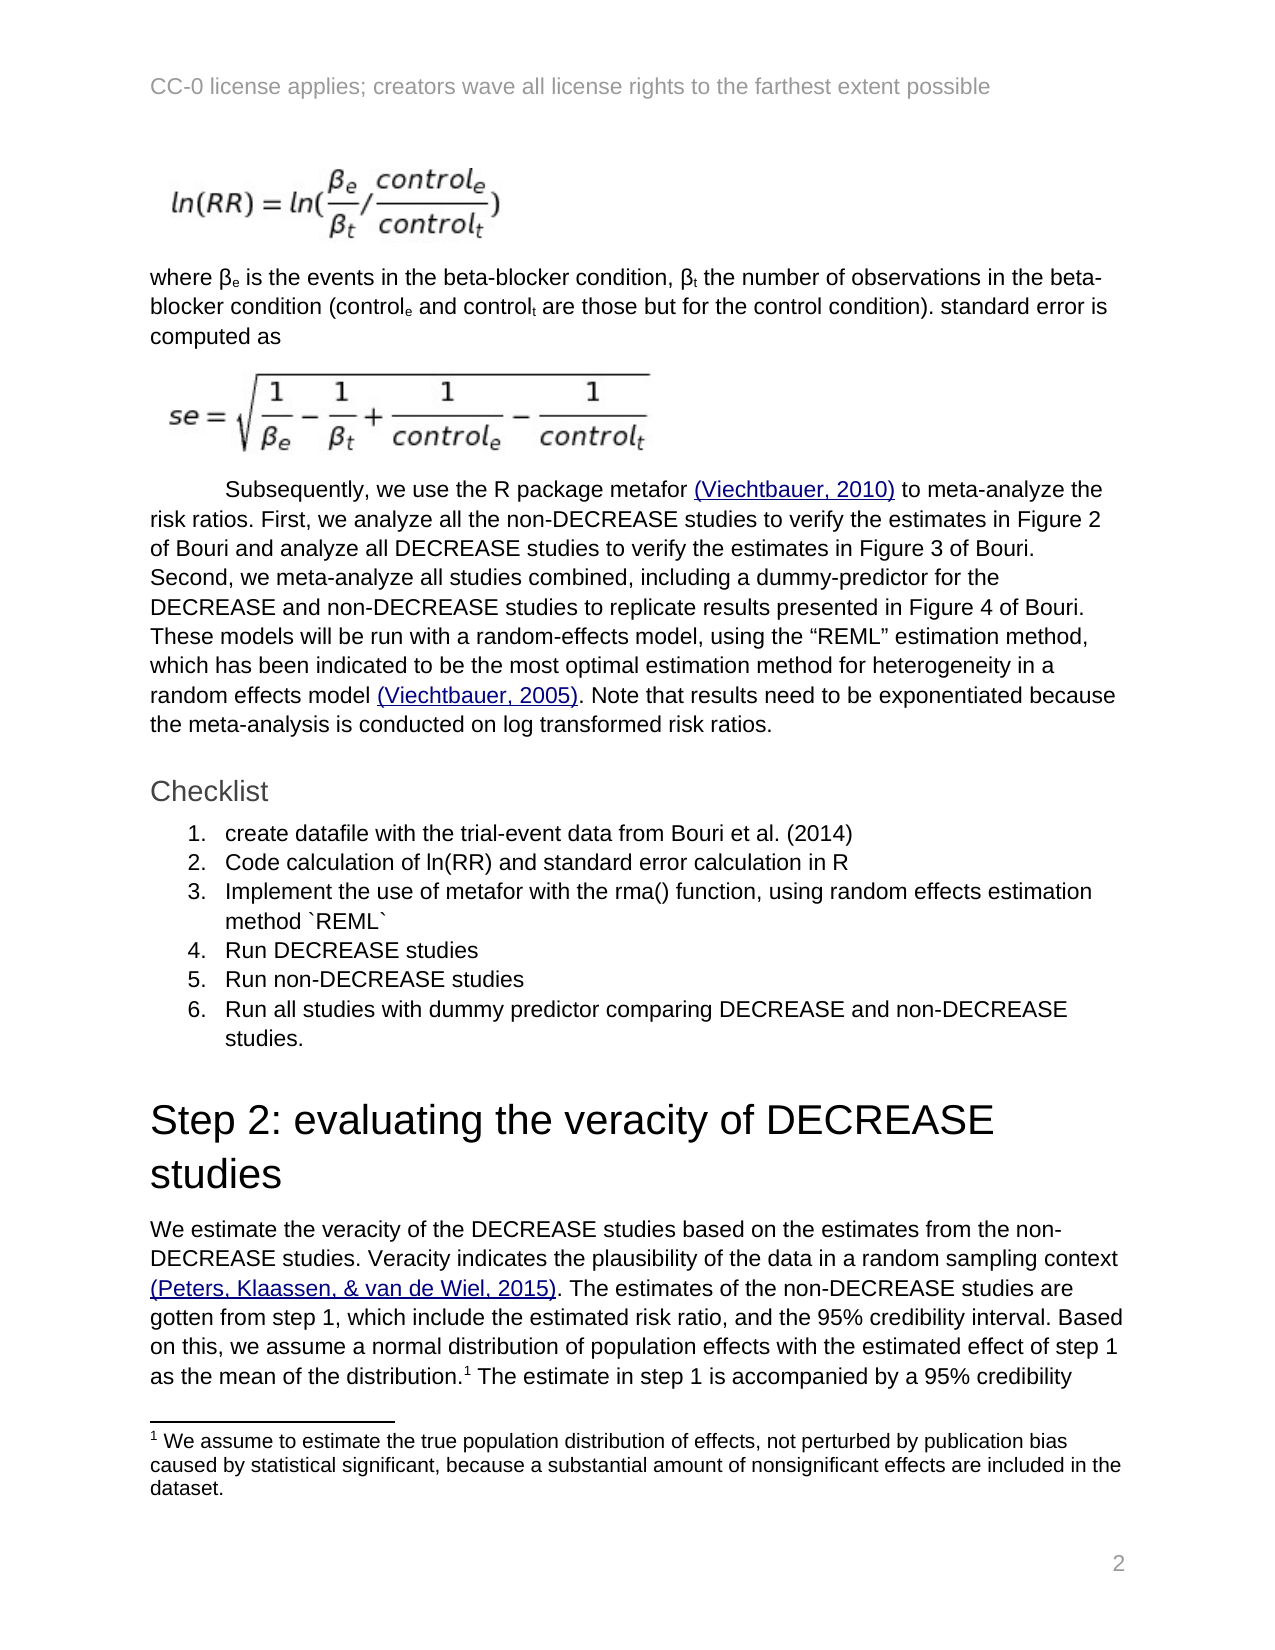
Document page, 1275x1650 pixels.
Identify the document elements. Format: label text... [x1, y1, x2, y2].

picture [168, 371, 654, 455]
list Run non-DECREASE studies [187, 967, 1125, 993]
list Run all studies with dummy predictor comparing DECREASE and non-DECREASE studies. [187, 997, 1125, 1052]
text where βe is the events in the beta-blocker condition, βt the number of observations in the beta-blocker condition (controle and controlt are those but for the control condition). standard error is computed as [150, 265, 1125, 349]
list create datafile with the trial-event data from Bouri et al. (2014) [187, 820, 1125, 846]
text We assume to estimate the true population distribution of effects, not perturbed by publication bias caused by statistical significant, because a substantial amount of nonsignificant effects are included in the dataset. [150, 1428, 1125, 1500]
text Subsequently, we use the R package metafor (Viechtbauer, 2010) to meta-analyze the risk ratios. First, we analyze all the non-DECREASE studies to verify the estimates in Figure 2 of Bouri and analyze all DECREASE studies to verify the estimates in Figure 3 of Bouri. Second, we meta-analyze all studies combined, including a dummy-predictor for the DECREASE and non-DECREASE studies to replicate results presented in Figure 4 of Bouri. These models will be run with a random-effects model, using the “REML” estimation method, which has been indicated to be the most optimal estimation method for heterogeneity in a random effects model (Viechtbauer, 2005). Note that results need to be exponentiated because the meta-analysis is conducted on log transformed risk ratios. [150, 477, 1125, 737]
picture [168, 168, 504, 243]
subtitle Step 2: evaluating the veracity of DECREASE studies [150, 1097, 1125, 1197]
list Implement the use of metafor with the rma() function, using random effects estimation method `REML` [187, 879, 1125, 934]
list Code calculation of ln(RR) and standard error calculation in R [187, 850, 1125, 875]
subtitle Checklist [150, 774, 1125, 807]
text We estimate the veracity of the DECREASE studies based on the estimates from the non-DECREASE studies. Veracity indicates the plausibility of the data in a random sampling context (Peters, Klaassen, & van de Wiel, 2015). The estimates of the non-DECREASE studies are gotten from step 1, which include the estimated risk ratio, and the 95% credibility interval. Based on this, we assume a normal distribution of population effects with the estimated effect of step 1 as the mean of the distribution. The estimate in step 1 is accompanied by a 95% credibility [150, 1217, 1125, 1389]
list Run DECREASE studies [187, 938, 1125, 963]
